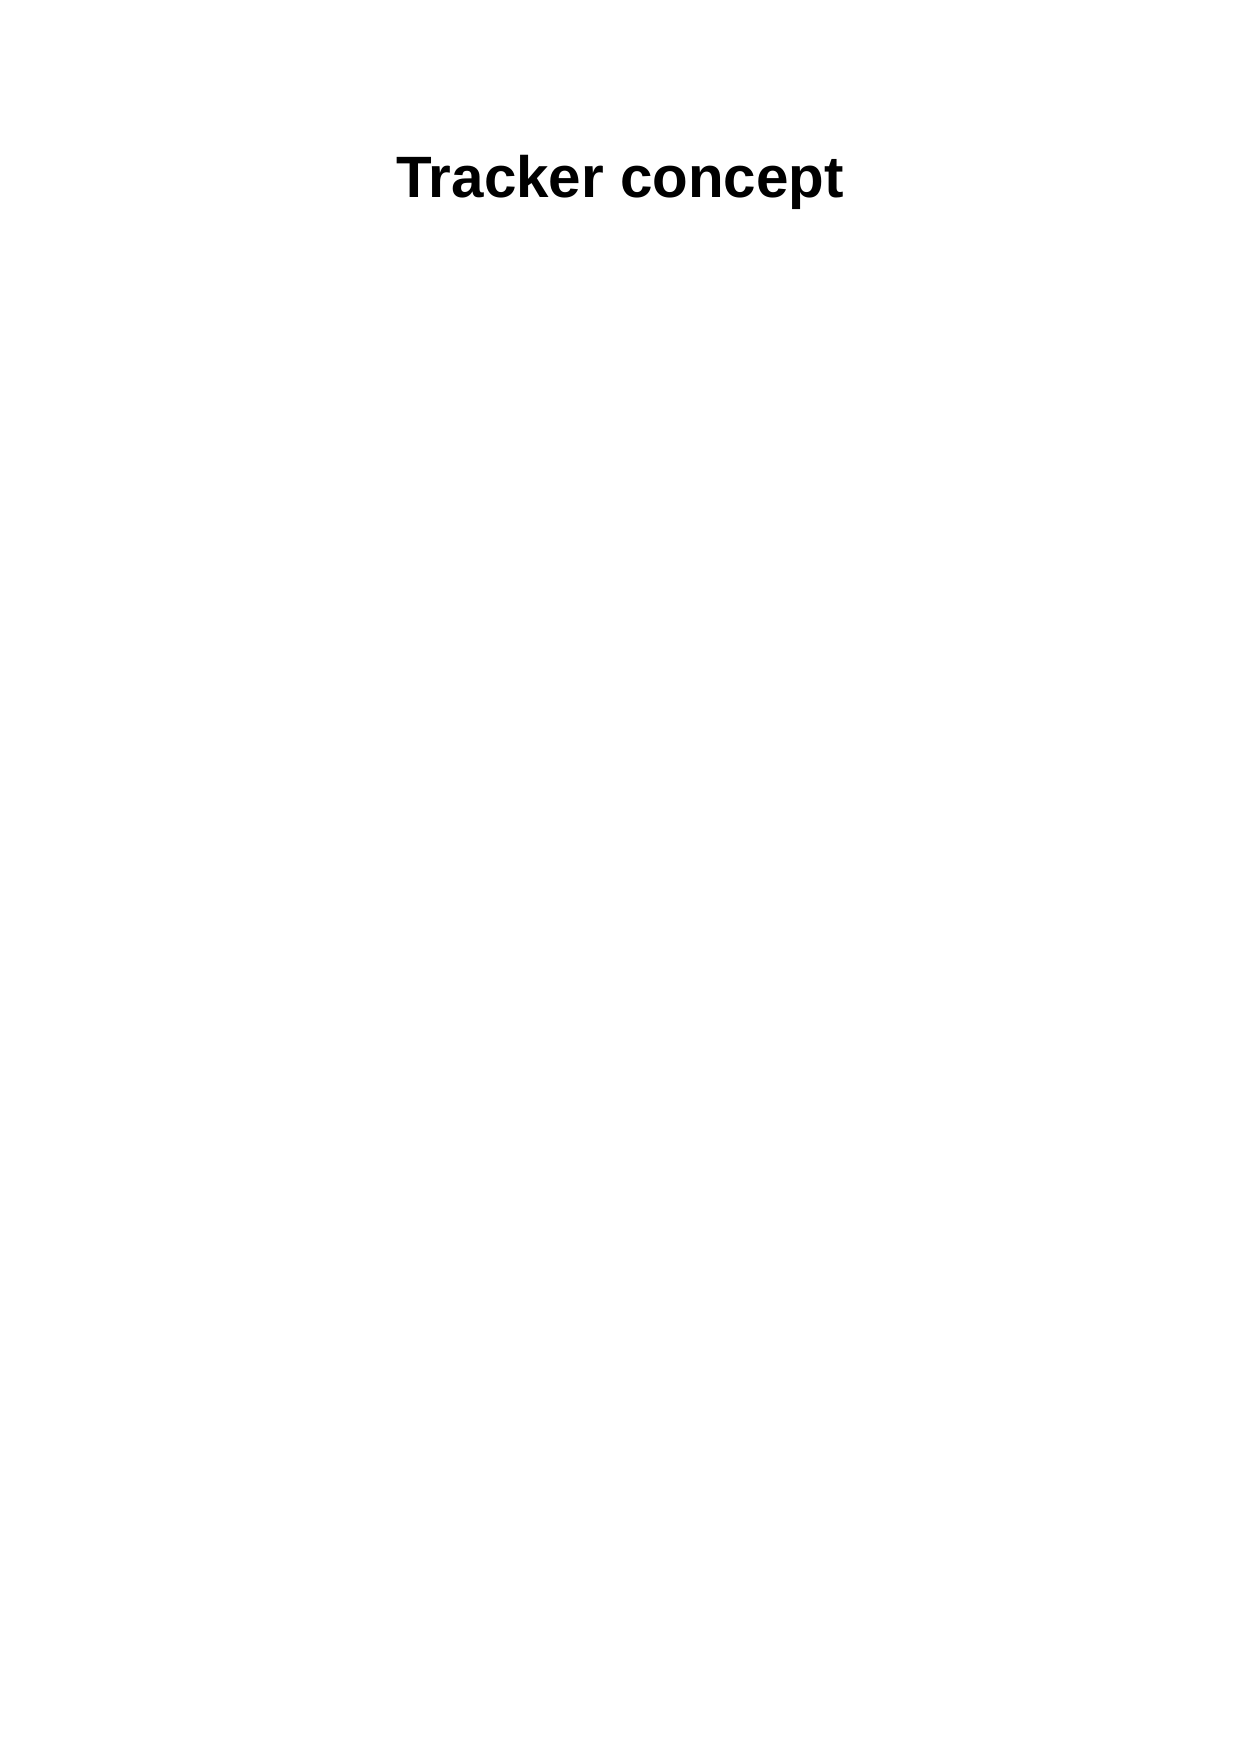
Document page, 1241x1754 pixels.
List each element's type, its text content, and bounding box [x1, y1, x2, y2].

title Tracker concept [118, 143, 1122, 210]
